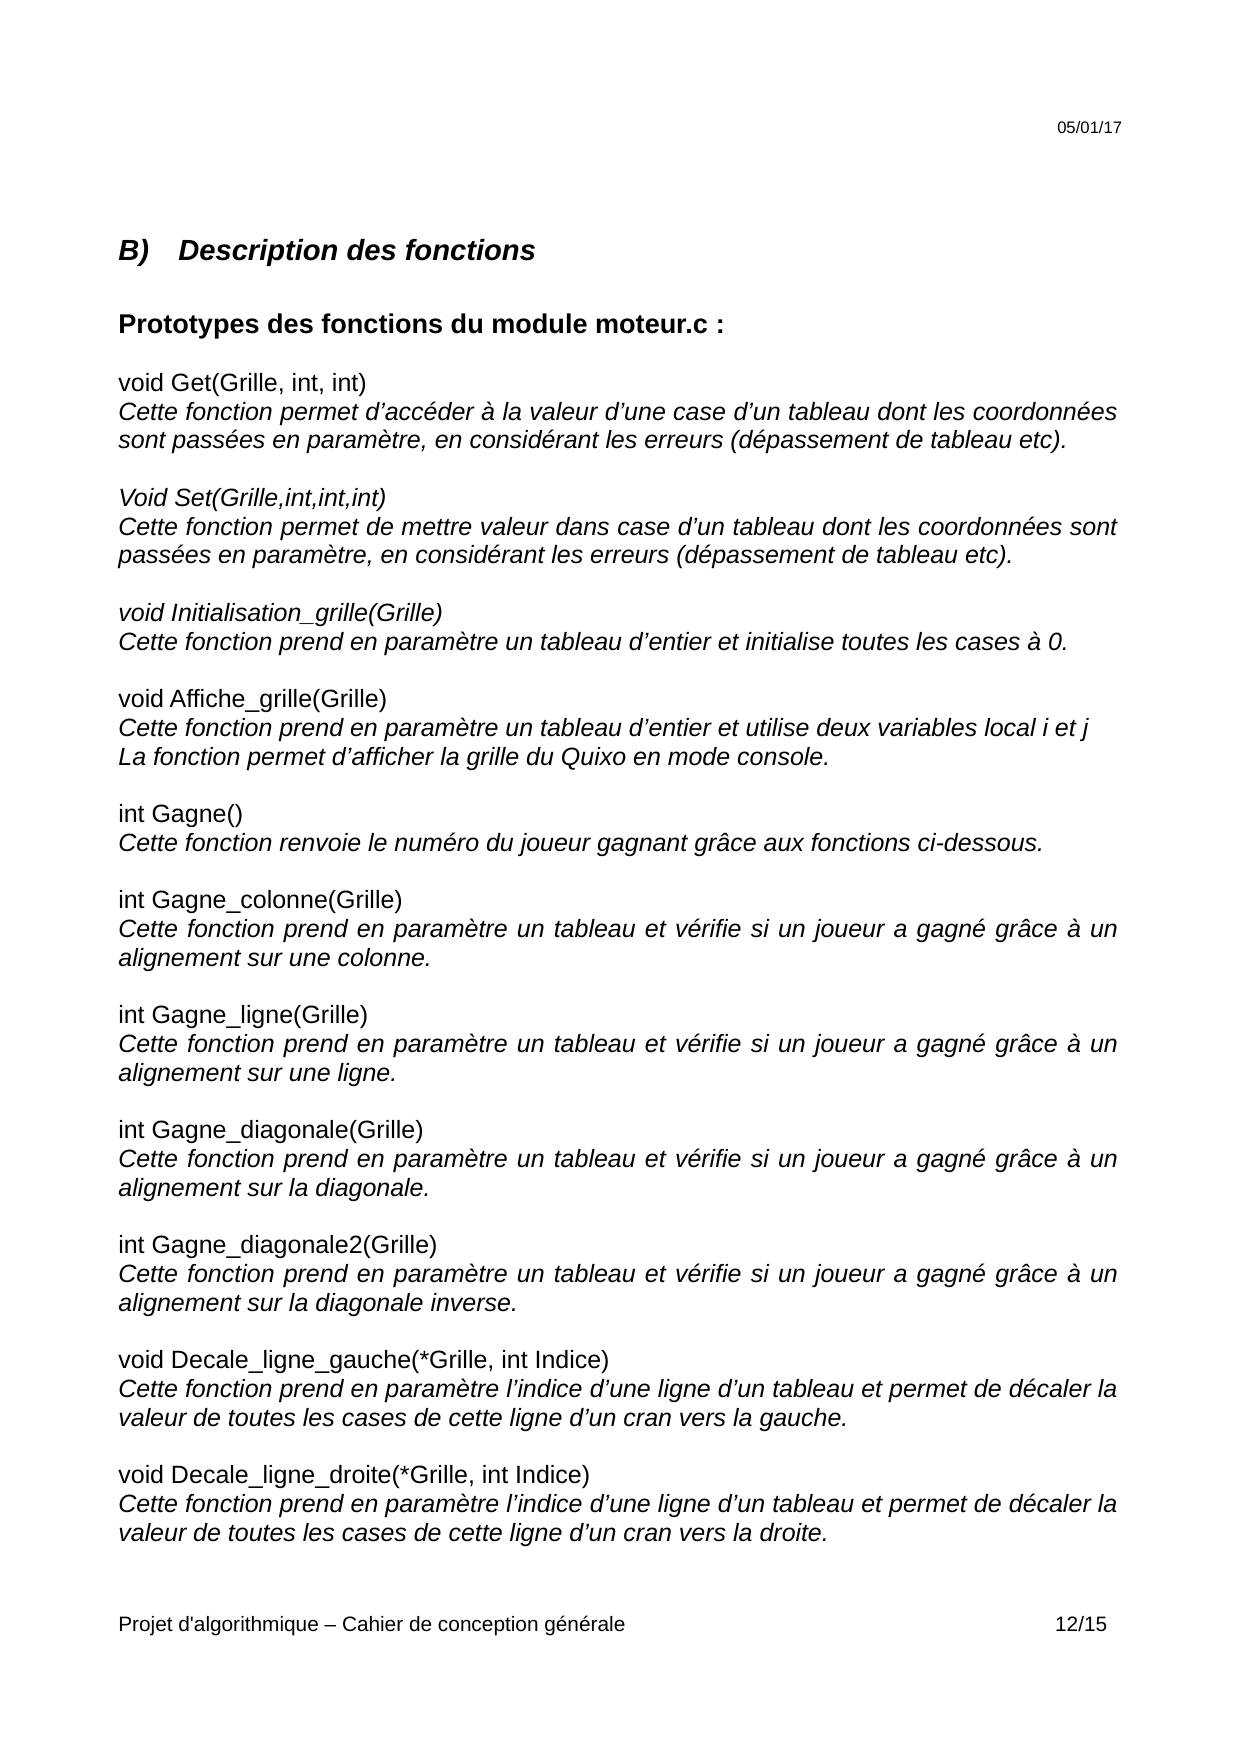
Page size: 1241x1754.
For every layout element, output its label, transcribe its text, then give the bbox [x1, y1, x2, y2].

text int Gagne_colonne(Grille) [118, 885, 1122, 914]
text Cette fonction prend en paramètre un tableau et vérifie si un joueur a gagné grâce à un alignement sur une ligne. [118, 1029, 1122, 1087]
text Prototypes des fonctions du module moteur.c : [118, 308, 1122, 339]
text Cette fonction permet d’accéder à la valeur d’une case d’un tableau dont les coordonnées sont passées en paramètre, en considérant les erreurs (dépassement de tableau etc). [118, 397, 1122, 454]
text void Initialisation_grille(Grille) [118, 598, 1122, 627]
text int Gagne_ligne(Grille) [118, 1000, 1122, 1029]
text Cette fonction permet de mettre valeur dans case d’un tableau dont les coordonnées sont passées en paramètre, en considérant les erreurs (dépassement de tableau etc). [118, 512, 1122, 569]
text Cette fonction prend en paramètre un tableau et vérifie si un joueur a gagné grâce à un alignement sur la diagonale. [118, 1144, 1122, 1202]
text void Affiche_grille(Grille) [118, 684, 1122, 713]
text int Gagne() [118, 799, 1122, 828]
text Cette fonction prend en paramètre un tableau d’entier et utilise deux variables local i et j [118, 713, 1122, 742]
text int Gagne_diagonale(Grille) [118, 1115, 1122, 1144]
text Cette fonction renvoie le numéro du joueur gagnant grâce aux fonctions ci-dessous. [118, 828, 1122, 857]
text La fonction permet d’afficher la grille du Quixo en mode console. [118, 742, 1122, 770]
text int Gagne_diagonale2(Grille) [118, 1230, 1122, 1259]
text void Decale_ligne_gauche(*Grille, int Indice) [118, 1345, 1122, 1374]
text Cette fonction prend en paramètre l’indice d’une ligne d’un tableau et permet de décaler la valeur de toutes les cases de cette ligne d’un cran vers la droite. [118, 1489, 1122, 1547]
text void Decale_ligne_droite(*Grille, int Indice) [118, 1460, 1122, 1489]
subtitle Description des fonctions [118, 233, 1122, 267]
text Cette fonction prend en paramètre un tableau d’entier et initialise toutes les cases à 0. [118, 627, 1122, 655]
text Void Set(Grille,int,int,int) [118, 483, 1122, 512]
text Cette fonction prend en paramètre un tableau et vérifie si un joueur a gagné grâce à un alignement sur la diagonale inverse. [118, 1259, 1122, 1317]
text Cette fonction prend en paramètre un tableau et vérifie si un joueur a gagné grâce à un alignement sur une colonne. [118, 914, 1122, 972]
text Cette fonction prend en paramètre l’indice d’une ligne d’un tableau et permet de décaler la valeur de toutes les cases de cette ligne d’un cran vers la gauche. [118, 1374, 1122, 1432]
text void Get(Grille, int, int) [118, 368, 1122, 397]
